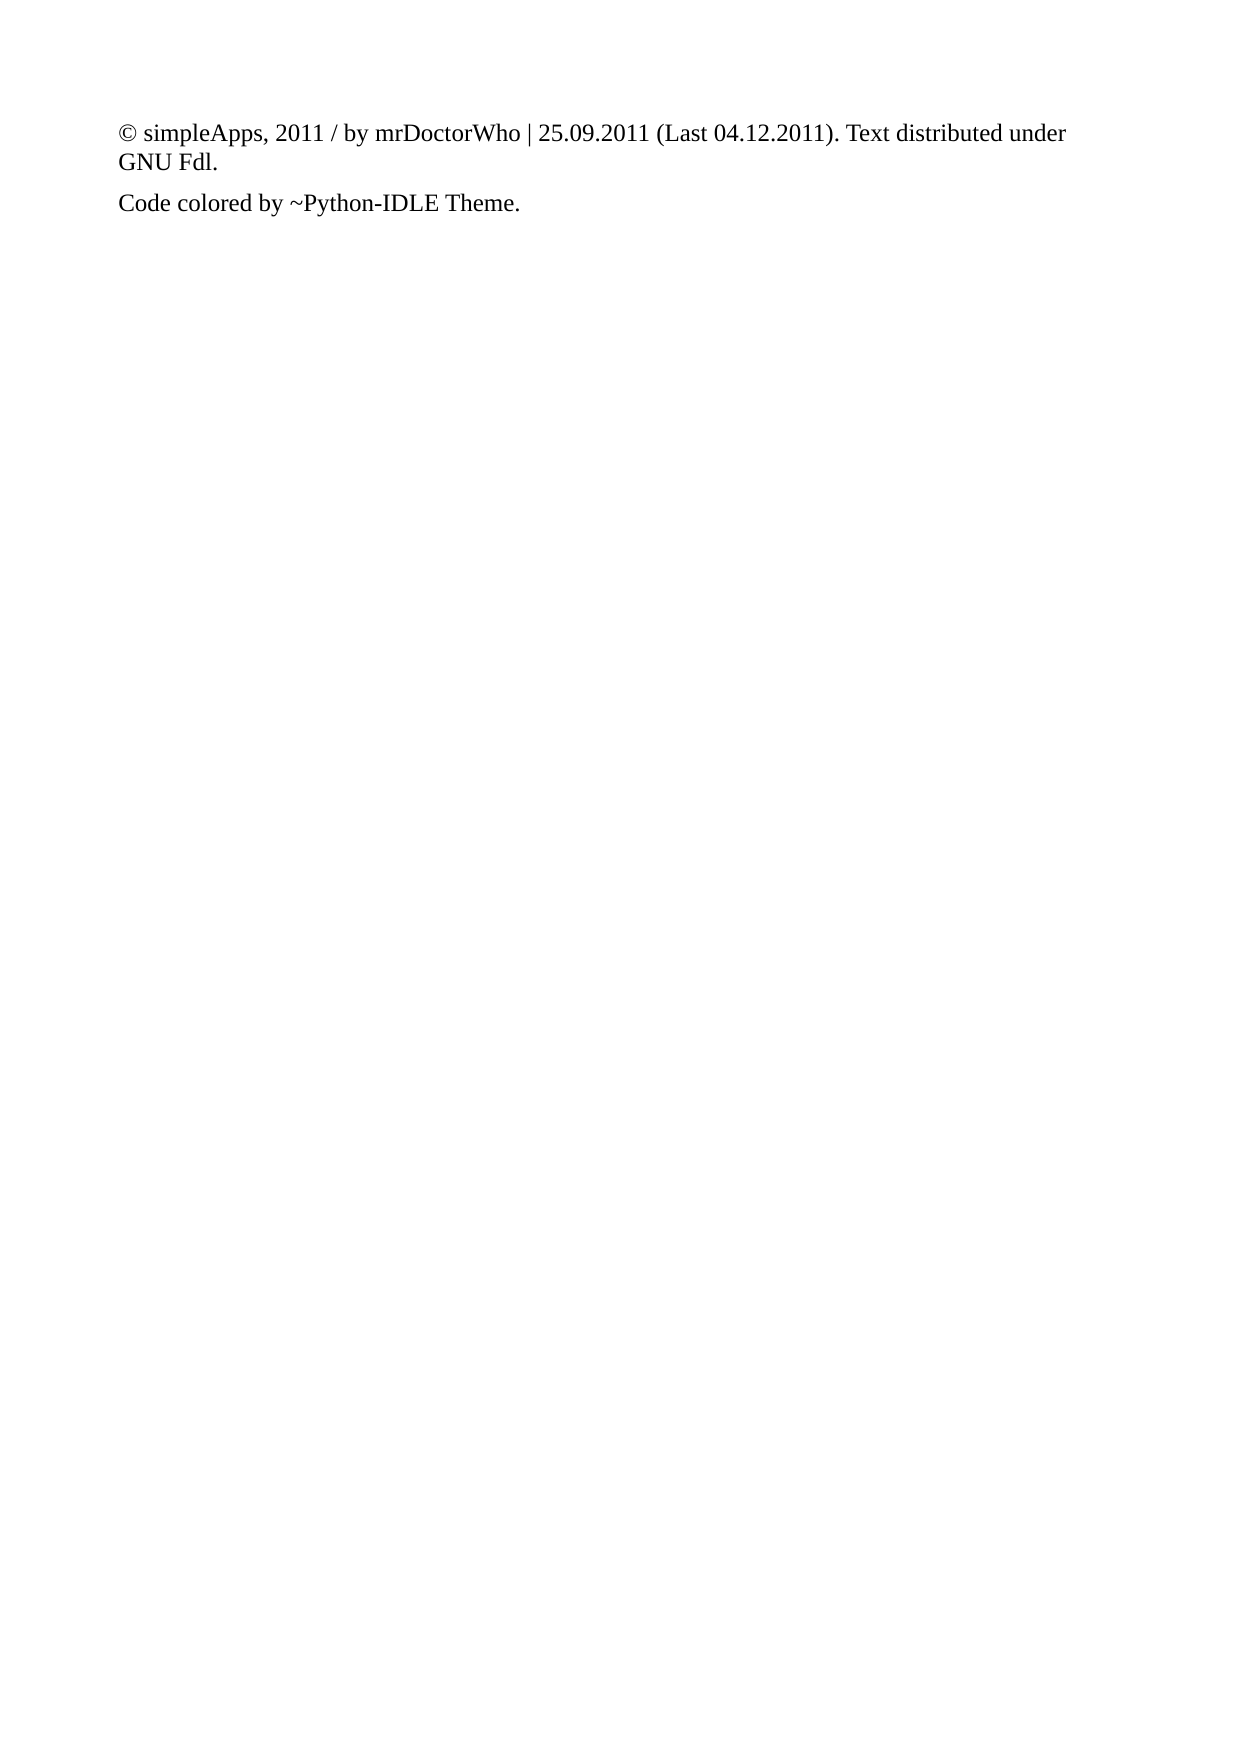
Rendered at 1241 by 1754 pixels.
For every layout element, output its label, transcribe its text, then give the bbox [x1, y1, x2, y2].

text Code colored by ~Python-IDLE Theme. [118, 188, 1122, 217]
text © simpleApps, 2011 / by mrDoctorWho | 25.09.2011 (Last 04.12.2011). Text distributed under GNU Fdl. [118, 118, 1122, 176]
